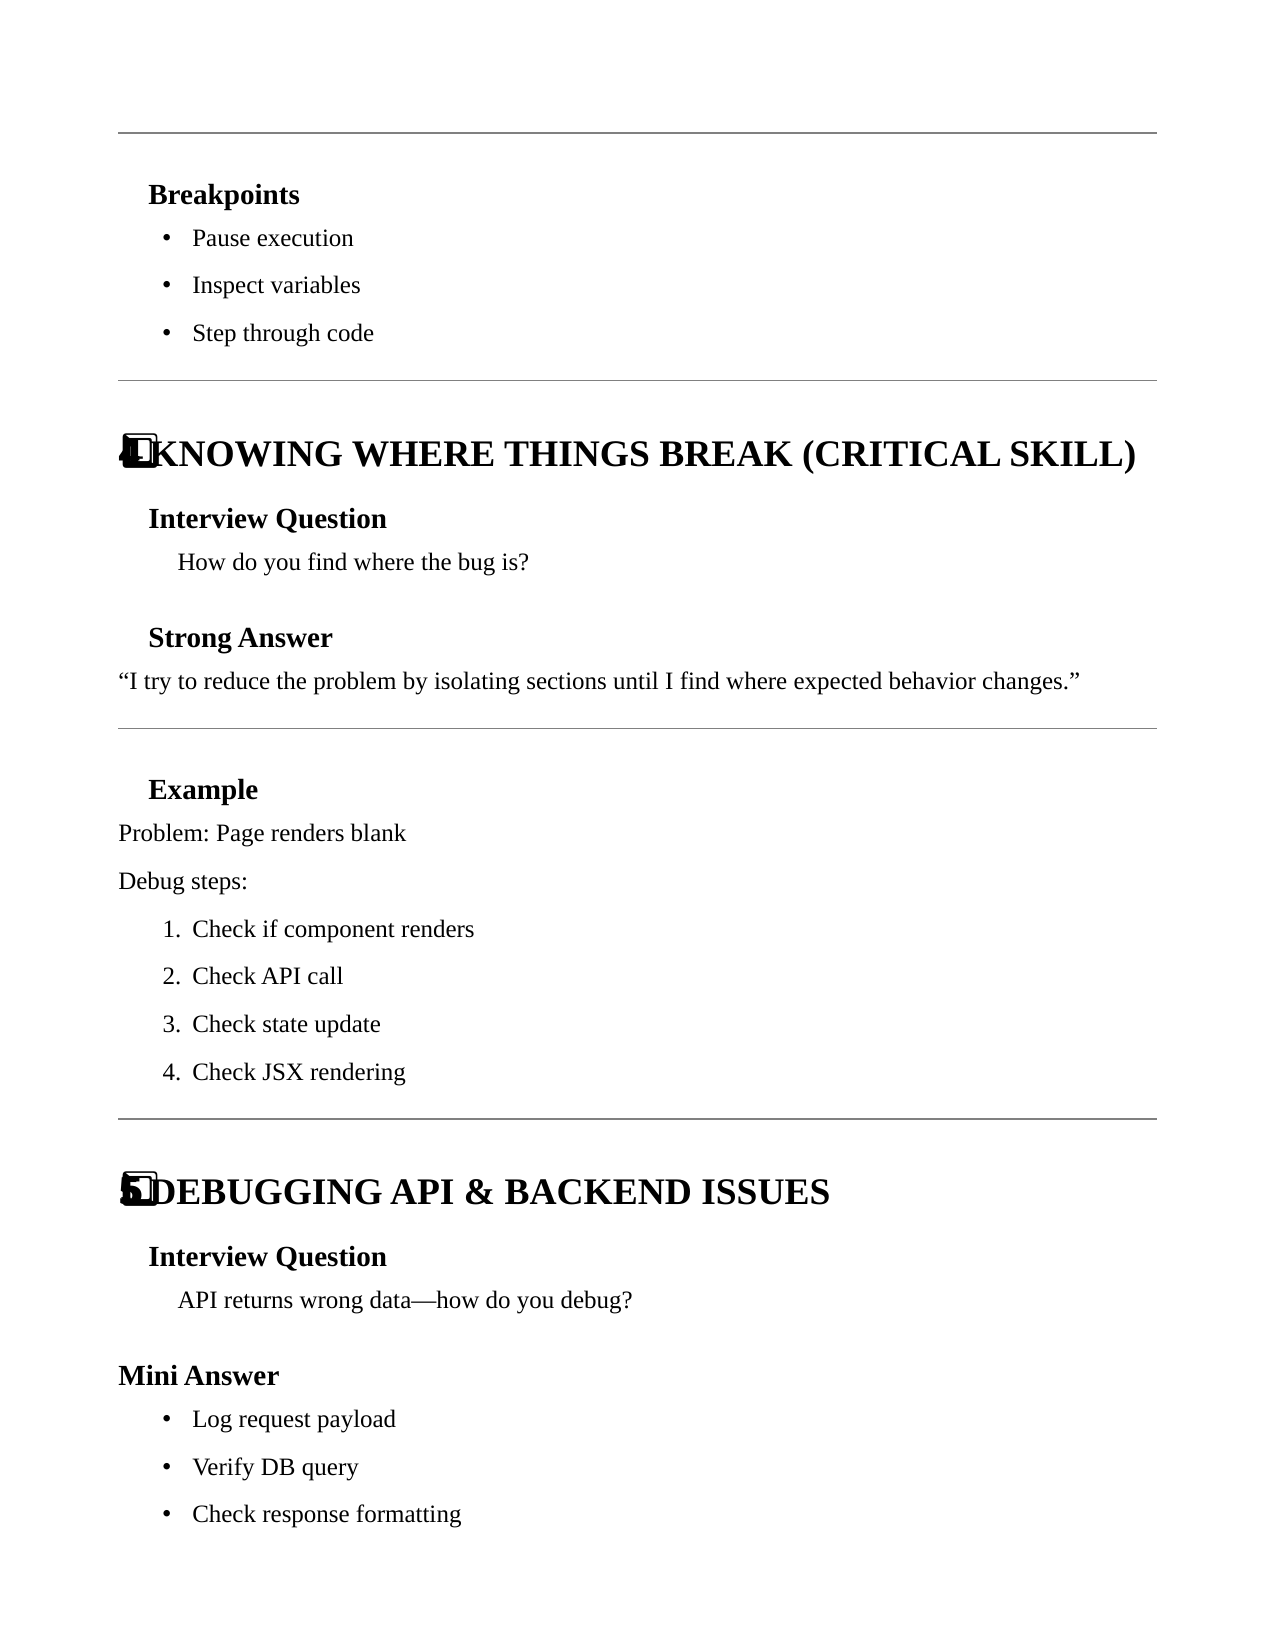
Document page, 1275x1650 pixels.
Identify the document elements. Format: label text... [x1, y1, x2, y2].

subtitle ✅ Strong Answer [118, 620, 1157, 653]
list Pause execution [162, 223, 1157, 252]
list Check API call [162, 961, 1157, 990]
subtitle Mini Answer [118, 1358, 1157, 1392]
list Check response formatting [162, 1499, 1157, 1528]
text API returns wrong data—how do you debug? [177, 1286, 1098, 1314]
list Verify DB query [162, 1452, 1157, 1481]
text Debug steps: [118, 866, 1157, 895]
list Check if component renders [162, 914, 1157, 942]
subtitle 🔹 Breakpoints [118, 177, 1157, 211]
text “I try to reduce the problem by isolating sections until I find where expected behavior changes.” [118, 666, 1157, 695]
subtitle 🔹 Interview Question [118, 1239, 1157, 1273]
subtitle 🔹 Example [118, 772, 1157, 806]
text Problem: Page renders blank [118, 818, 1157, 847]
subtitle 🔹 Interview Question [118, 501, 1157, 535]
list Inspect variables [162, 271, 1157, 299]
list Check state update [162, 1009, 1157, 1038]
text How do you find where the bug is? [177, 547, 1098, 576]
list Check JSX rendering [162, 1057, 1157, 1085]
list Step through code [162, 318, 1157, 347]
subtitle 4️⃣ KNOWING WHERE THINGS BREAK (CRITICAL SKILL) [118, 431, 1157, 474]
subtitle 5️⃣ DEBUGGING API & BACKEND ISSUES [118, 1169, 1157, 1212]
list Log request payload [162, 1404, 1157, 1433]
